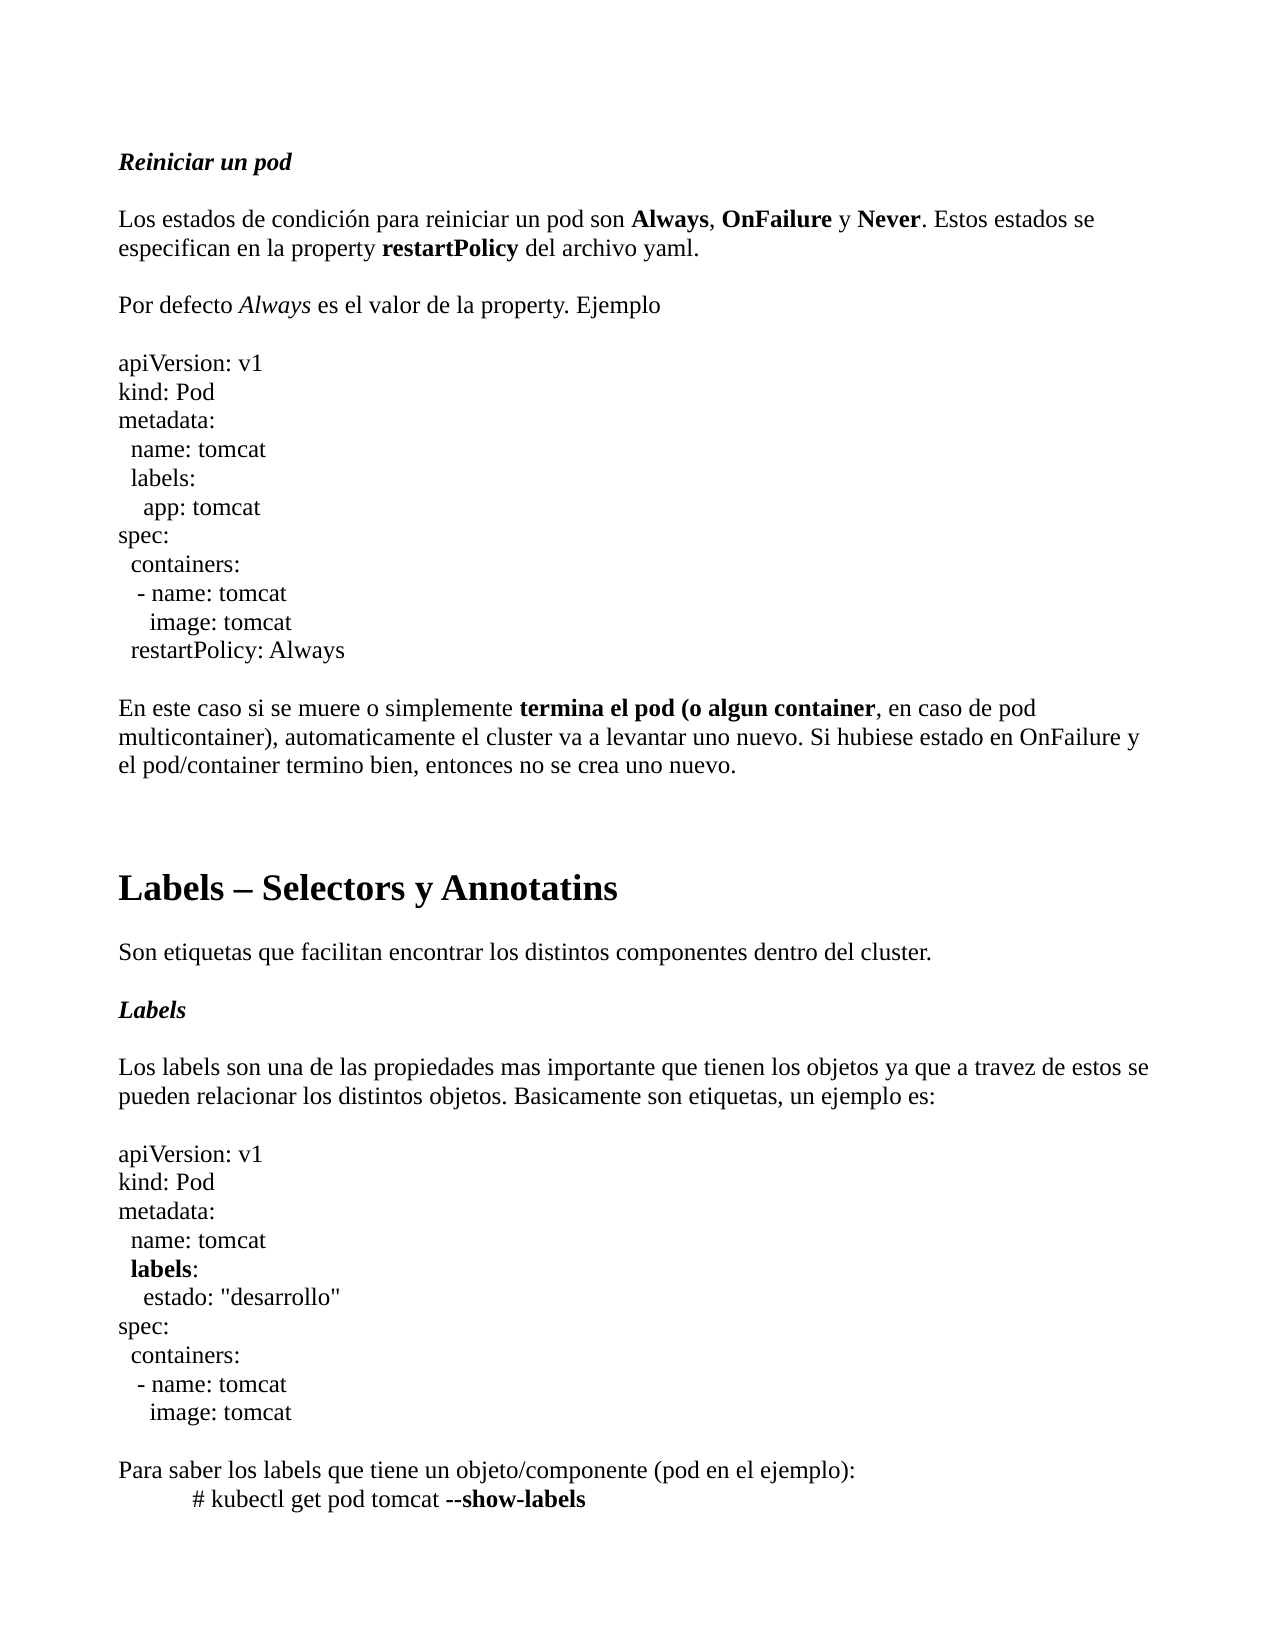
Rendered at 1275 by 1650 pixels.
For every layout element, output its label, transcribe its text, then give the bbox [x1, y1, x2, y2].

text Por defecto Always es el valor de la property. Ejemplo [118, 291, 1157, 319]
text Los labels son una de las propiedades mas importante que tienen los objetos ya que a travez de estos se pueden relacionar los distintos objetos. Basicamente son etiquetas, un ejemplo es: [118, 1052, 1157, 1110]
text labels: [118, 463, 1157, 492]
text apiVersion: v1 [118, 348, 1157, 377]
text Reiniciar un pod [118, 147, 1157, 176]
text Son etiquetas que facilitan encontrar los distintos componentes dentro del cluster. [118, 937, 1157, 966]
text containers: [118, 549, 1157, 578]
text containers: [118, 1340, 1157, 1369]
text En este caso si se muere o simplemente termina el pod (o algun container, en caso de pod multicontainer), automaticamente el cluster va a levantar uno nuevo. Si hubiese estado en OnFailure y el pod/container termino bien, entonces no se crea uno nuevo. [118, 693, 1157, 779]
text Labels – Selectors y Annotatins [118, 866, 1157, 909]
text - name: tomcat [118, 1369, 1157, 1397]
text - name: tomcat [118, 578, 1157, 607]
text metadata: [118, 406, 1157, 434]
text restartPolicy: Always [118, 636, 1157, 664]
text image: tomcat [118, 1397, 1157, 1426]
text image: tomcat [118, 607, 1157, 636]
text estado: "desarrollo" [118, 1282, 1157, 1311]
text Los estados de condición para reiniciar un pod son Always, OnFailure y Never. Estos estados se especifican en la property restartPolicy del archivo yaml. [118, 204, 1157, 262]
text name: tomcat [118, 1225, 1157, 1254]
text Labels [118, 995, 1157, 1024]
text spec: [118, 1311, 1157, 1340]
text name: tomcat [118, 434, 1157, 463]
text spec: [118, 521, 1157, 549]
text labels: [118, 1254, 1157, 1282]
text kind: Pod [118, 377, 1157, 406]
text app: tomcat [118, 492, 1157, 521]
text kind: Pod [118, 1167, 1157, 1196]
text Para saber los labels que tiene un objeto/componente (pod en el ejemplo): [118, 1455, 1157, 1484]
text apiVersion: v1 [118, 1139, 1157, 1167]
text # kubectl get pod tomcat --show-labels [118, 1484, 1157, 1512]
text metadata: [118, 1196, 1157, 1225]
